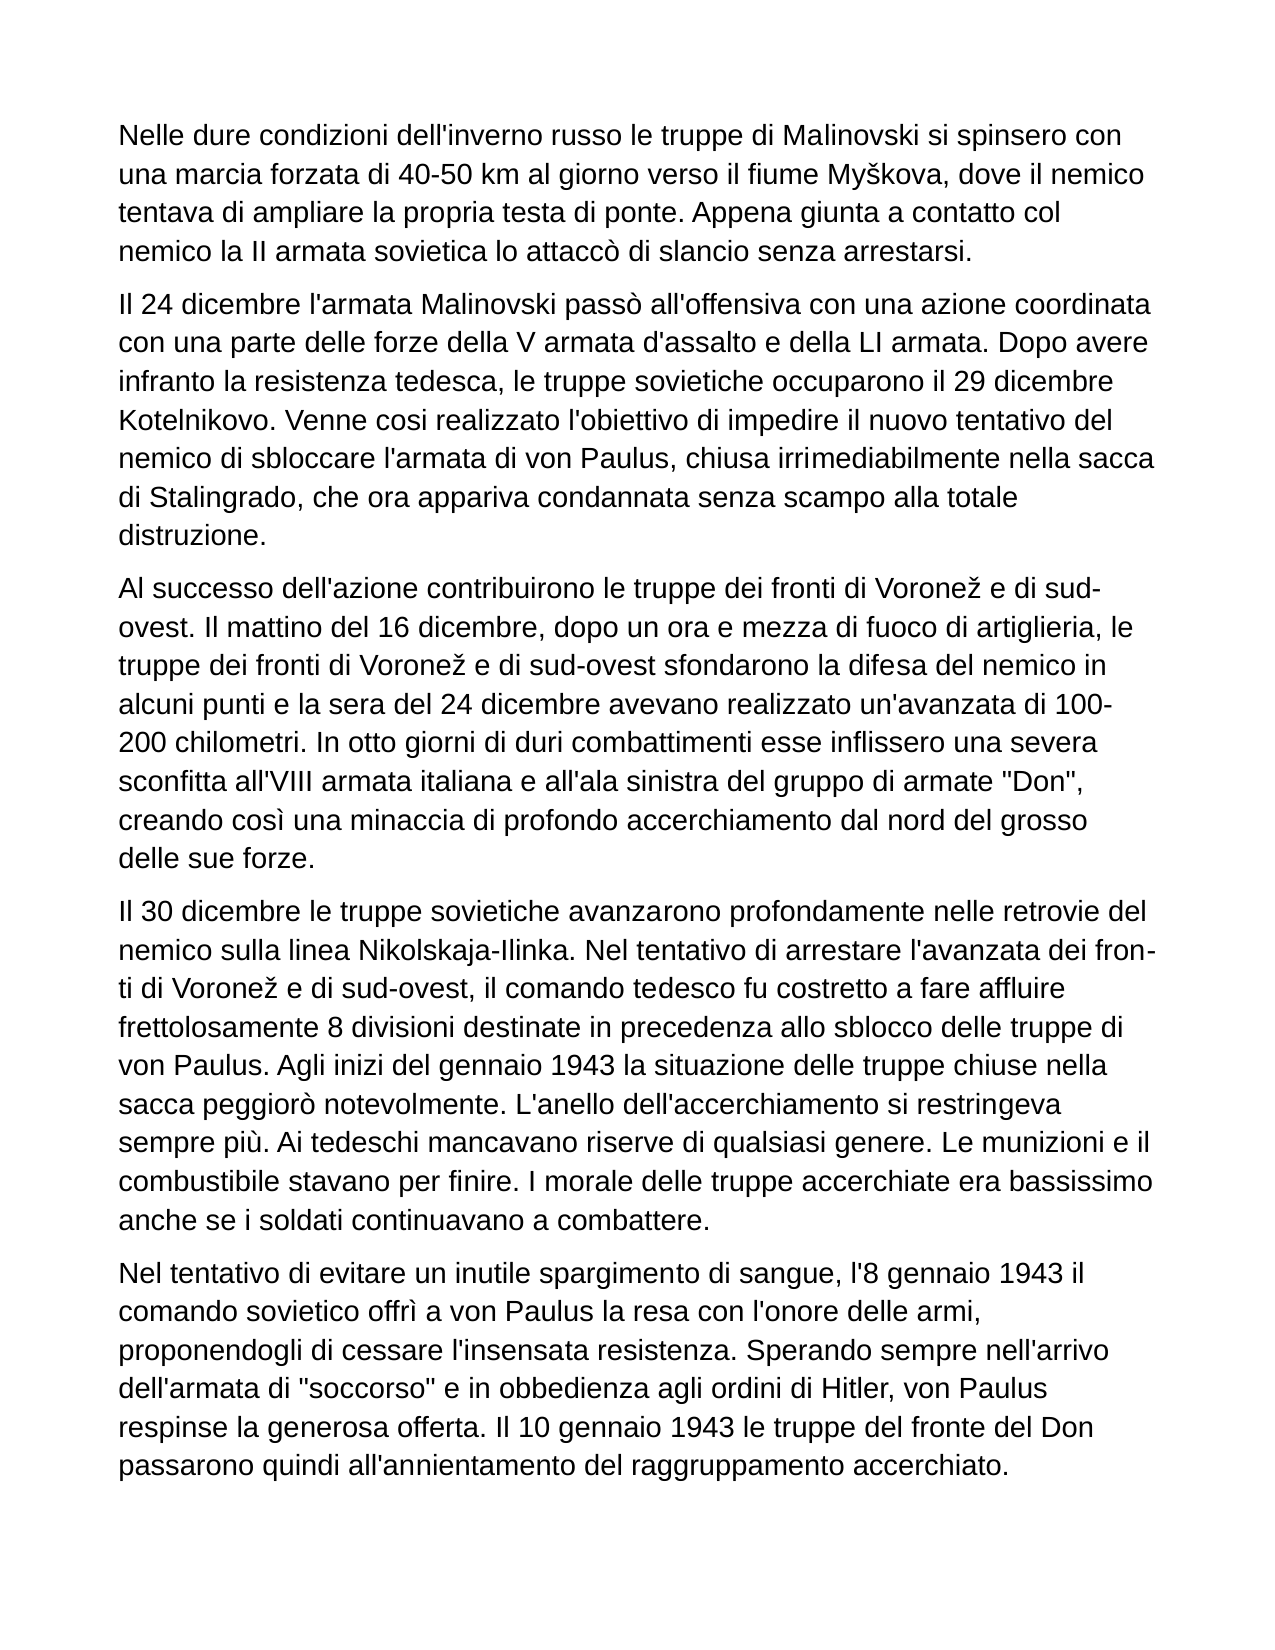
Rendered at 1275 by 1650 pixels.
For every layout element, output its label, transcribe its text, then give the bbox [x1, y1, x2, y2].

text Il 24 dicembre l'ar­mata Malinovski passò all'offensiva con una azione coordinata con una parte delle forze della V armata d'assalto e della LI armata. Dopo avere infranto la resistenza tedesca, le truppe sovietiche occuparono il 29 dicembre Kotelnikovo. Venne cosi realizzato l'obiettivo di impedire il nuovo tentativo del nemico di sbloccare l'armata di von Paulus, chiusa irri­mediabilmente nella sacca di Stalingrado, che ora appariva condannata senza scampo alla totale distruzione. [118, 287, 1157, 552]
text Al successo dell'azione contribuirono le truppe dei fronti di Voronež e di sud-ovest. Il mat­tino del 16 dicembre, dopo un ora e mezza di fuoco di artiglieria, le truppe dei fronti di Voronež e di sud-ovest sfondarono la dife­sa del nemico in alcuni punti e la sera del 24 dicembre avevano realizzato un'avanzata di 100-200 chilometri. In otto giorni di duri combattimenti esse inflissero una severa scon­fitta all'VIII armata italiana e all'ala sinistra del gruppo di armate "Don", creando così una minaccia di profondo accerchiamento dal nord del grosso delle sue forze. [118, 571, 1157, 874]
text Il 30 dicembre le truppe sovietiche avanza­rono profondamente nelle retrovie del nemi­co sulla linea Nikolskaja-Ilinka. Nel tentativo di arrestare l'avanzata dei fron­ti di Voronež e di sud-ovest, il comando te­desco fu costretto a fare affluire frettolosa­mente 8 divisioni destinate in precedenza allo sblocco delle truppe di von Paulus. Agli inizi del gennaio 1943 la situazione delle truppe chiuse nella sacca peggiorò notevol­mente. L'anello dell'accerchiamento si restrin­geva sempre più. Ai tedeschi mancavano ri­serve di qualsiasi genere. Le munizioni e il combustibile stavano per fi­nire. I morale delle truppe accerchiate era bassissimo anche se i soldati continuavano a combattere. [118, 894, 1157, 1236]
text Nelle dure condizioni dell'inverno russo le truppe di Ma­linovski si spinsero con una marcia forzata di 40-50 km al giorno verso il fiume Myškova, dove il nemico tentava di ampliare la pro­pria testa di ponte. Appena giunta a contatto col nemico la II armata sovietica lo attaccò di slancio senza arrestarsi. [118, 118, 1157, 267]
text Nel tentativo di evitare un inutile spargimen­to di sangue, l'8 gennaio 1943 il comando so­vietico offrì a von Paulus la resa con l'onore delle armi, proponendogli di cessare l'insensa­ta resistenza. Sperando sempre nell'arrivo dell'armata di "soccorso" e in obbedienza agli ordini di Hitler, von Paulus respinse la ge­nerosa offerta. Il 10 gennaio 1943 le truppe del fronte del Don passarono quindi all'an­nientamento del raggruppamento accerchiato. [118, 1256, 1157, 1482]
